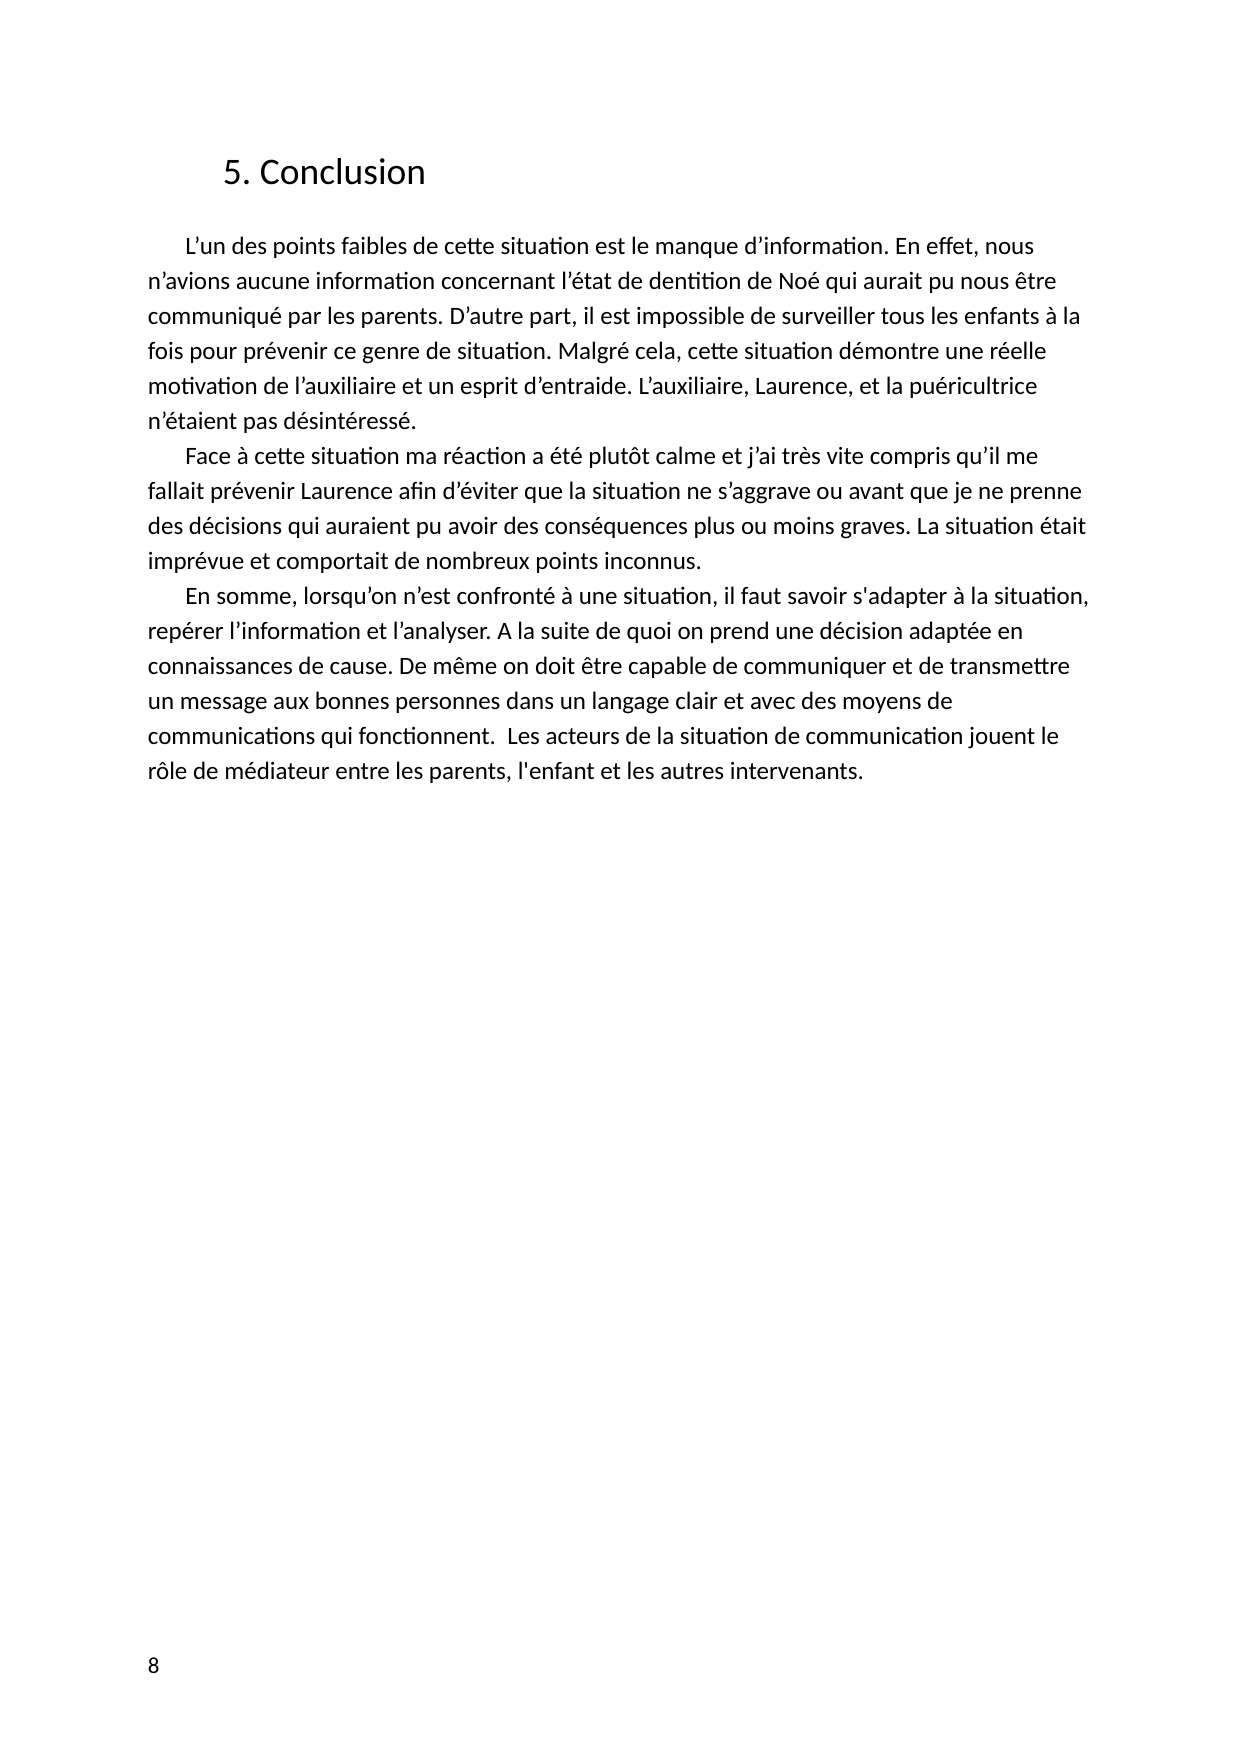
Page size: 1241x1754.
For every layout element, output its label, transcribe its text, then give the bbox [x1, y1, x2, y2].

text L’un des points faibles de cette situation est le manque d’information. En effet, nous n’avions aucune information concernant l’état de dentition de Noé qui aurait pu nous être communiqué par les parents. D’autre part, il est impossible de surveiller tous les enfants à la fois pour prévenir ce genre de situation. Malgré cela, cette situation démontre une réelle motivation de l’auxiliaire et un esprit d’entraide. L’auxiliaire, Laurence, et la puéricultrice n’étaient pas désintéressé. [148, 231, 1093, 436]
text 5. Conclusion [148, 148, 1093, 193]
text En somme, lorsqu’on n’est confronté à une situation, il faut savoir s'adapter à la situation, repérer l’information et l’analyser. A la suite de quoi on prend une décision adaptée en connaissances de cause. De même on doit être capable de communiquer et de transmettre un message aux bonnes personnes dans un langage clair et avec des moyens de communications qui fonctionnent. Les acteurs de la situation de communication jouent le rôle de médiateur entre les parents, l'enfant et les autres intervenants. [148, 581, 1093, 786]
text Face à cette situation ma réaction a été plutôt calme et j’ai très vite compris qu’il me fallait prévenir Laurence afin d’éviter que la situation ne s’aggrave ou avant que je ne prenne des décisions qui auraient pu avoir des conséquences plus ou moins graves. La situation était imprévue et comportait de nombreux points inconnus. [148, 441, 1093, 576]
